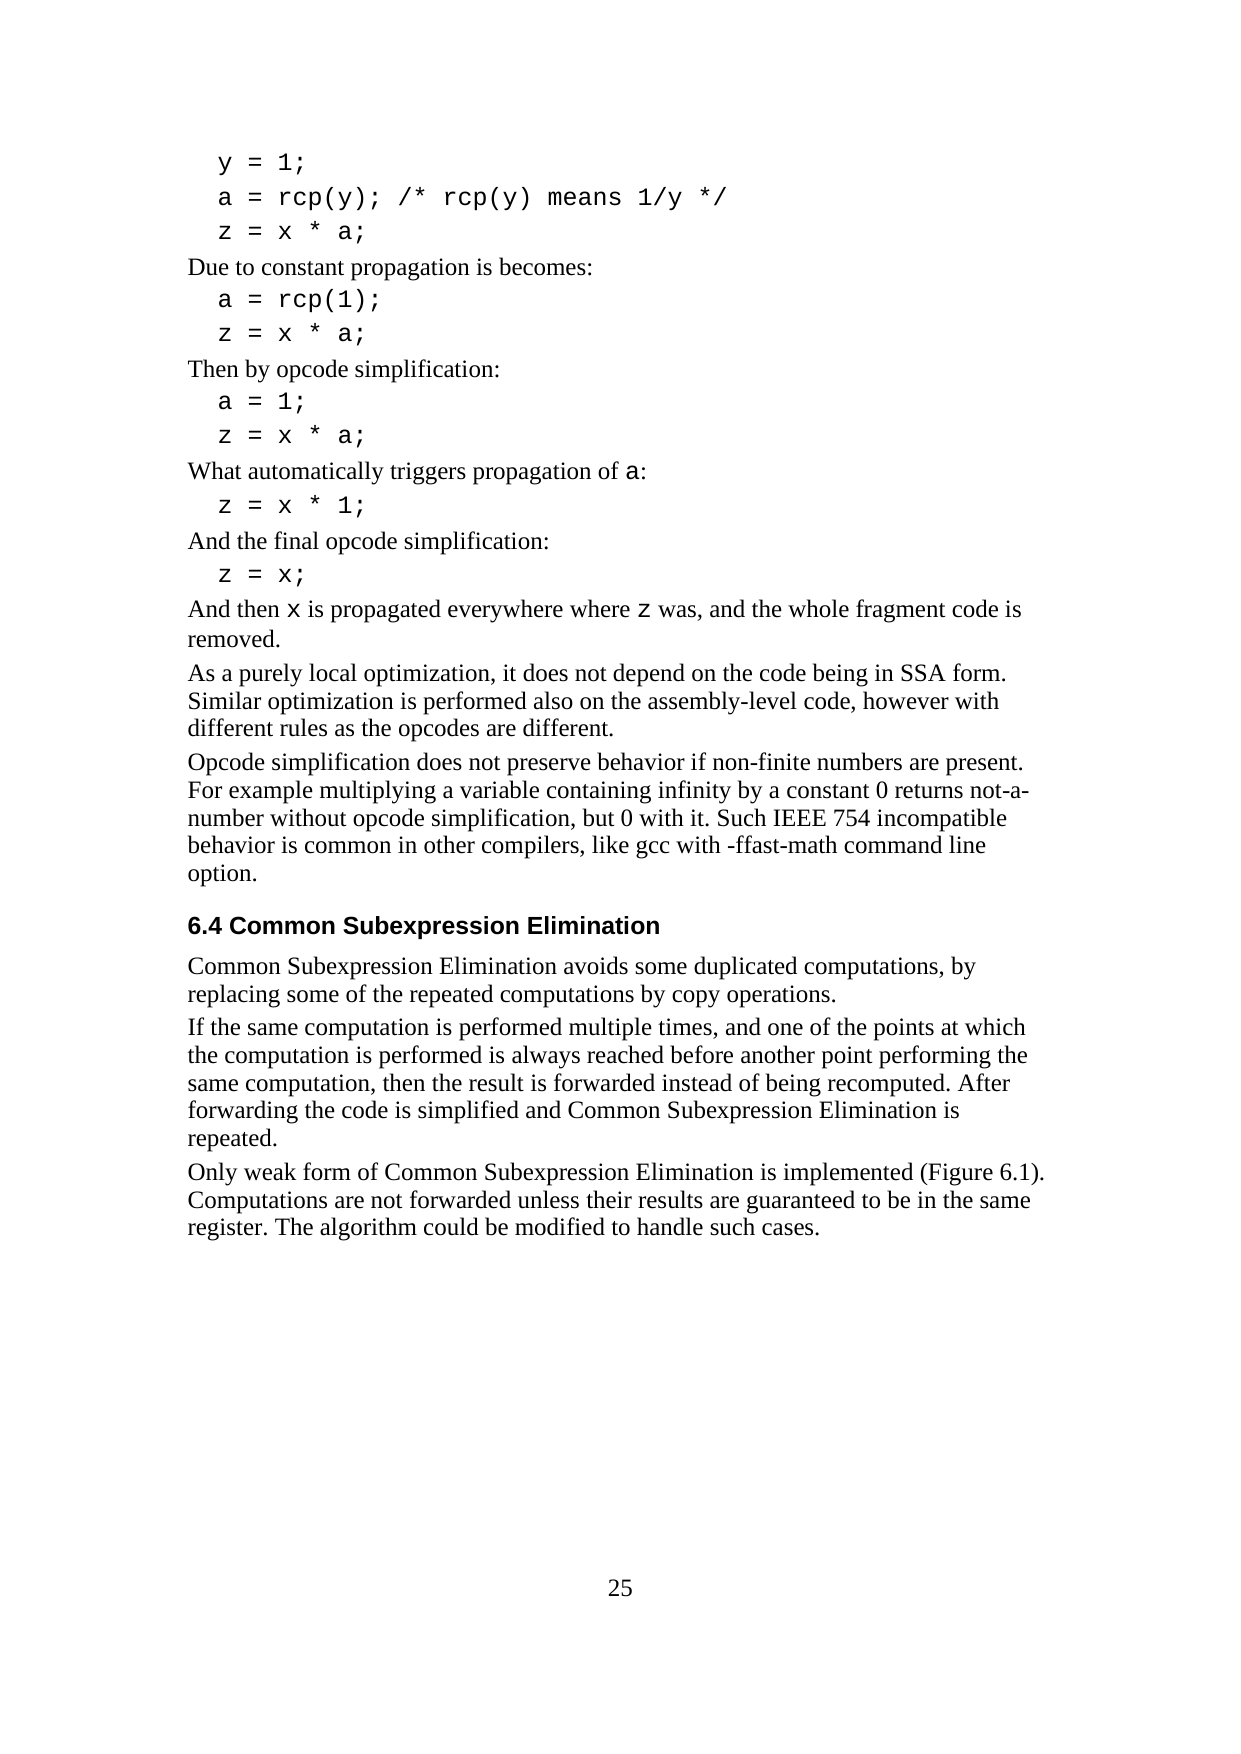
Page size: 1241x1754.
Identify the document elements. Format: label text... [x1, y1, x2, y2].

text Then by opcode simplification: [187, 355, 1053, 383]
text y = 1; [187, 150, 1053, 178]
text a = rcp(y); /* rcp(y) means 1/y */ [187, 184, 1053, 212]
text What automatically triggers propagation of a: [187, 457, 1053, 487]
subtitle 6.4 Common Subexpression Elimination [187, 912, 1053, 939]
text z = x * 1; [187, 493, 1053, 521]
text As a purely local optimization, it does not depend on the code being in SSA form. Similar optimization is performed also on the assembly-level code, however with different rules as the opcodes are different. [187, 659, 1053, 742]
text Common Subexpression Elimination avoids some duplicated computations, by replacing some of the repeated computations by copy operations. [187, 952, 1053, 1007]
text z = x * a; [187, 218, 1053, 247]
text a = rcp(1); [187, 287, 1053, 315]
text If the same computation is performed multiple times, and one of the points at which the computation is performed is always reached before another point performing the same computation, then the result is forwarded instead of being recomputed. After forwarding the code is simplified and Common Subexpression Elimination is repeated. [187, 1013, 1053, 1152]
text z = x; [187, 561, 1053, 589]
text And the final opcode simplification: [187, 527, 1053, 555]
text Only weak form of Common Subexpression Elimination is implemented (Figure 6.1). Computations are not forwarded unless their results are guaranteed to be in the same register. The algorithm could be modified to handle such cases. [187, 1158, 1053, 1241]
text a = 1; [187, 389, 1053, 417]
text Opcode simplification does not preserve behavior if non-finite numbers are present. For example multiplying a variable containing infinity by a constant 0 returns not-a-number without opcode simplification, but 0 with it. Such IEEE 754 incompatible behavior is common in other compilers, like gcc with -ffast-math command line option. [187, 748, 1053, 887]
text And then x is propagated everywhere where z was, and the whole fragment code is removed. [187, 596, 1053, 653]
text z = x * a; [187, 321, 1053, 349]
text Due to constant propagation is becomes: [187, 253, 1053, 281]
text z = x * a; [187, 423, 1053, 451]
